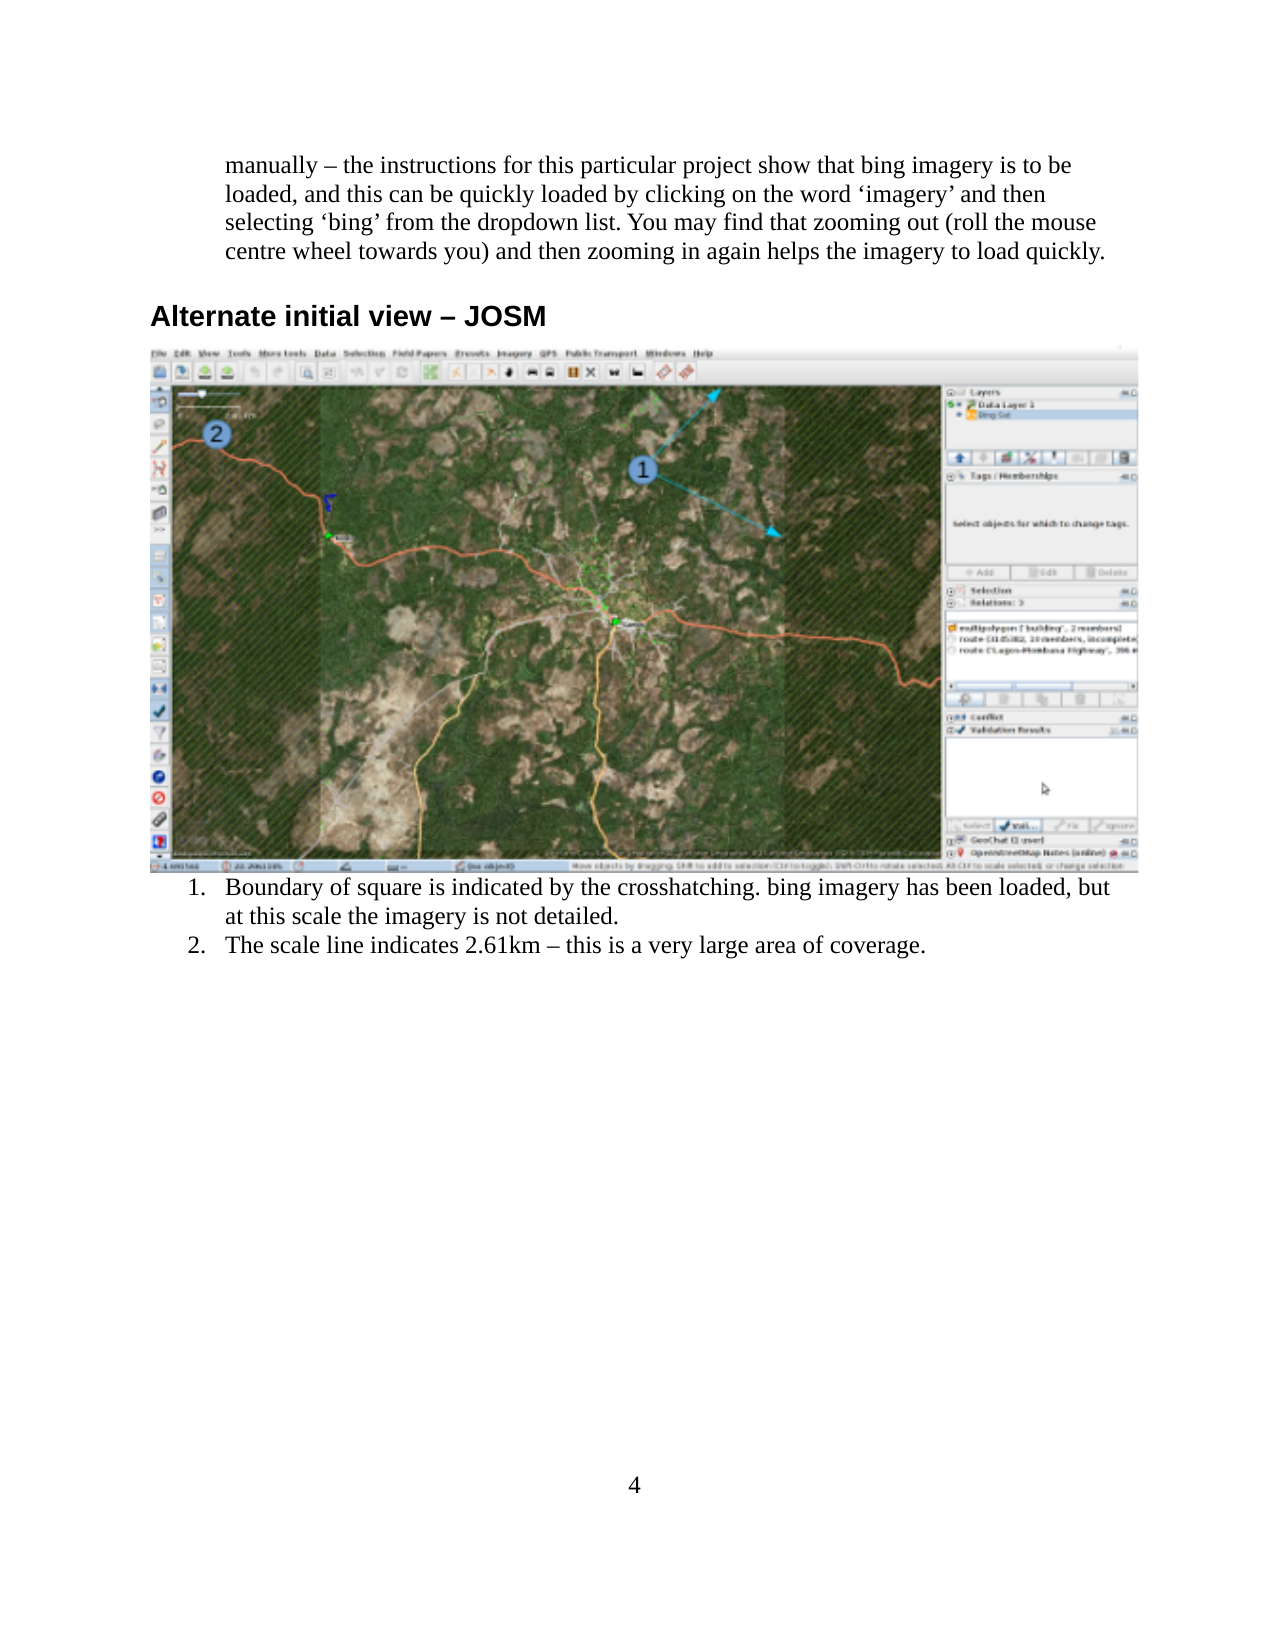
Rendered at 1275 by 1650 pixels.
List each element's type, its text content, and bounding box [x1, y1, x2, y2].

list The scale line indicates 2.61km – this is a very large area of coverage. [187, 930, 1125, 959]
picture [150, 345, 1139, 873]
list manually – the instructions for this particular project show that bing imagery is to be loaded, and this can be quickly loaded by clicking on the word ‘imagery’ and then selecting ‘bing’ from the dropdown list. You may find that zooming out (roll the mouse centre wheel towards you) and then zooming in again helps the imagery to load quickly. [187, 150, 1125, 265]
subtitle Alternate initial view – JOSM [150, 299, 1125, 332]
list Boundary of square is indicated by the crosshatching. bing imagery has been loaded, but at this scale the imagery is not detailed. [187, 873, 1125, 930]
